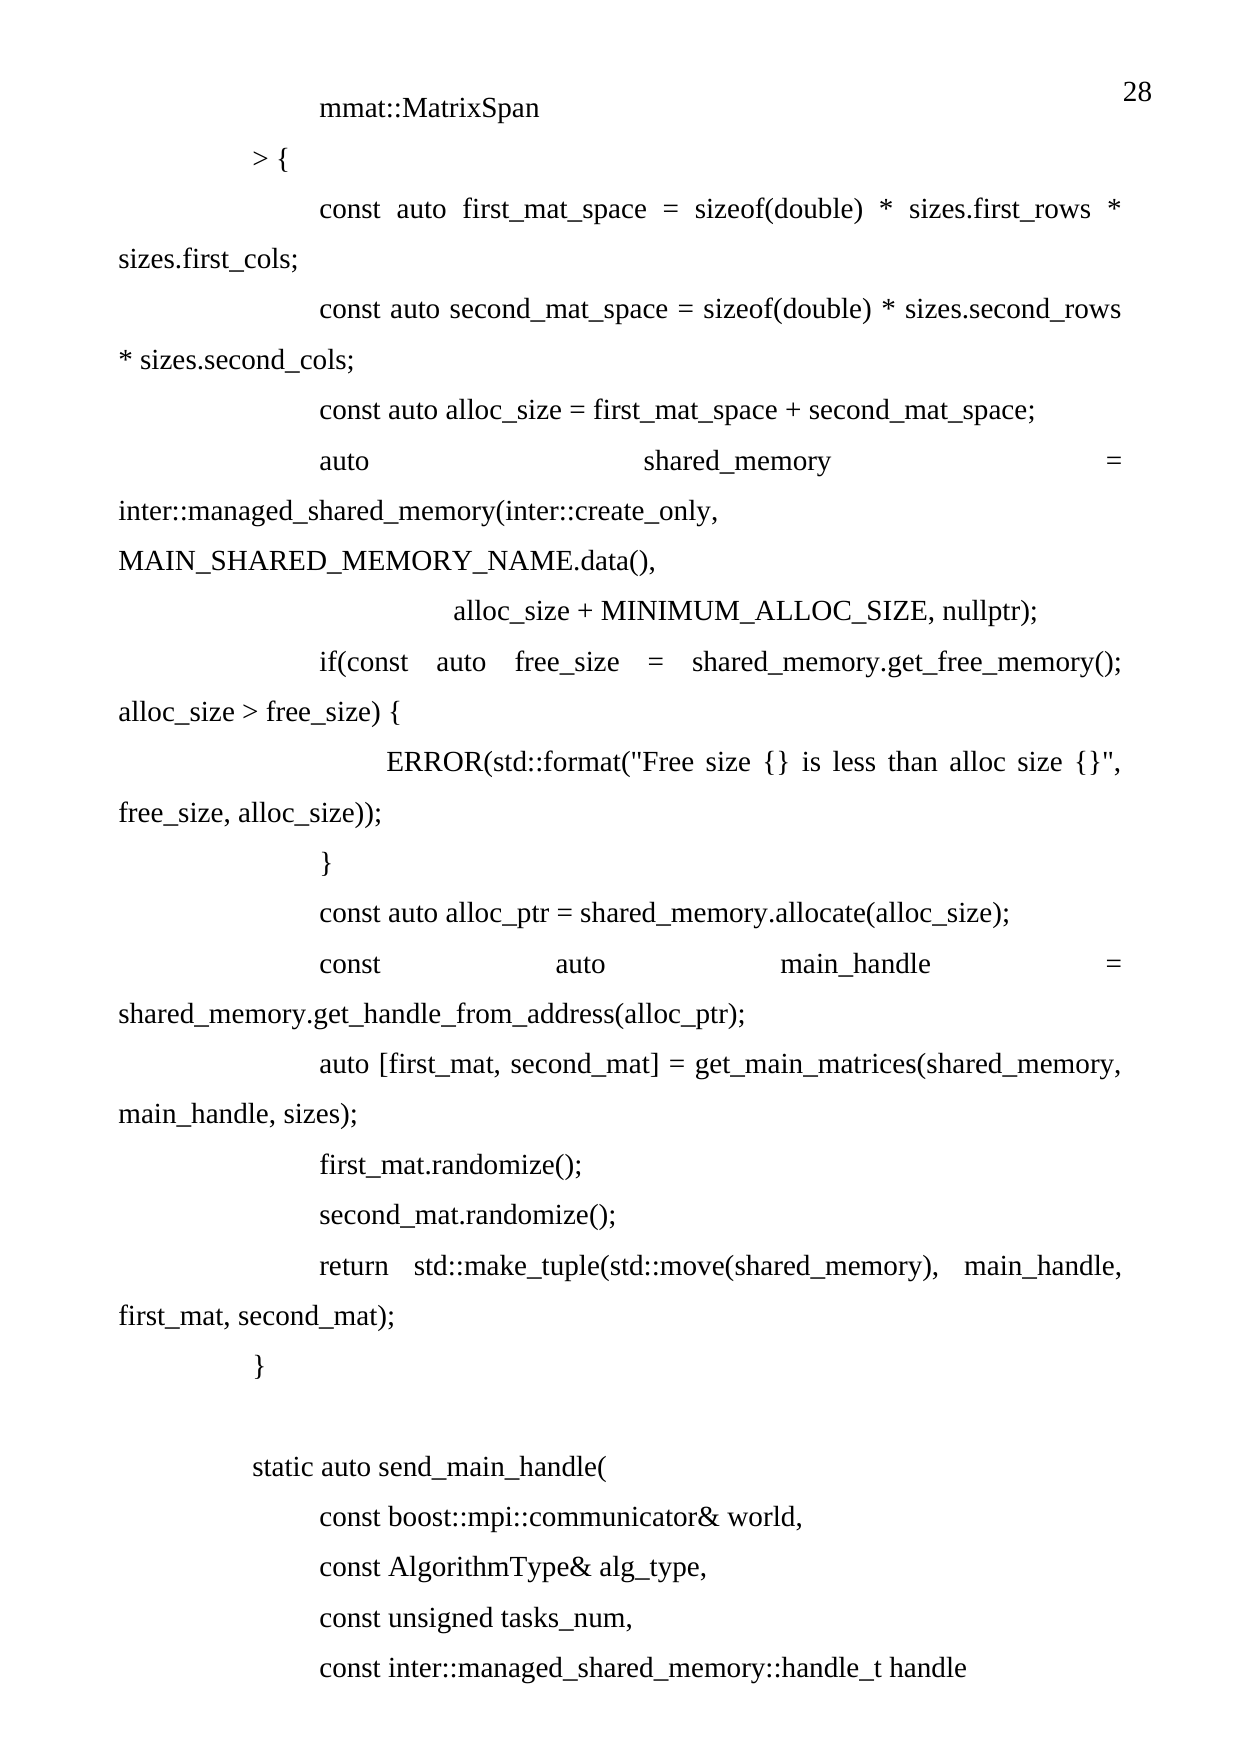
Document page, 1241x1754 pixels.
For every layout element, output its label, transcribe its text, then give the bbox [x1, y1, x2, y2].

text ERROR(std::format("Free size {} is less than alloc size {}", free_size, alloc_size)); [118, 744, 1122, 828]
text if(const auto free_size = shared_memory.get_free_memory(); alloc_size > free_size) { [118, 644, 1122, 728]
text static auto send_main_handle( [118, 1449, 1122, 1482]
text mmat::MatrixSpan [118, 90, 1122, 124]
text auto [first_mat, second_mat] = get_main_matrices(shared_memory, main_handle, sizes); [118, 1046, 1122, 1130]
text > { [118, 141, 1122, 174]
text const AlgorithmType& alg_type, [118, 1549, 1122, 1583]
text const auto first_mat_space = sizeof(double) * sizes.first_rows * sizes.first_cols; [118, 191, 1122, 275]
text second_mat.randomize(); [118, 1197, 1122, 1231]
text } [118, 845, 1122, 879]
text } [118, 1348, 1122, 1382]
text const auto alloc_size = first_mat_space + second_mat_space; [118, 392, 1122, 426]
text const inter::managed_shared_memory::handle_t handle [118, 1650, 1122, 1684]
text const boost::mpi::communicator& world, [118, 1499, 1122, 1533]
text alloc_size + MINIMUM_ALLOC_SIZE, nullptr); [118, 593, 1122, 627]
text const auto main_handle = shared_memory.get_handle_from_address(alloc_ptr); [118, 946, 1122, 1029]
text first_mat.randomize(); [118, 1147, 1122, 1181]
text return std::make_tuple(std::move(shared_memory), main_handle, first_mat, second_mat); [118, 1248, 1122, 1331]
text const auto second_mat_space = sizeof(double) * sizes.second_rows * sizes.second_cols; [118, 292, 1122, 376]
text const auto alloc_ptr = shared_memory.allocate(alloc_size); [118, 895, 1122, 929]
text auto shared_memory = inter::managed_shared_memory(inter::create_only, MAIN_SHARED_MEMORY_NAME.data(), [118, 443, 1122, 577]
text const unsigned tasks_num, [118, 1600, 1122, 1633]
